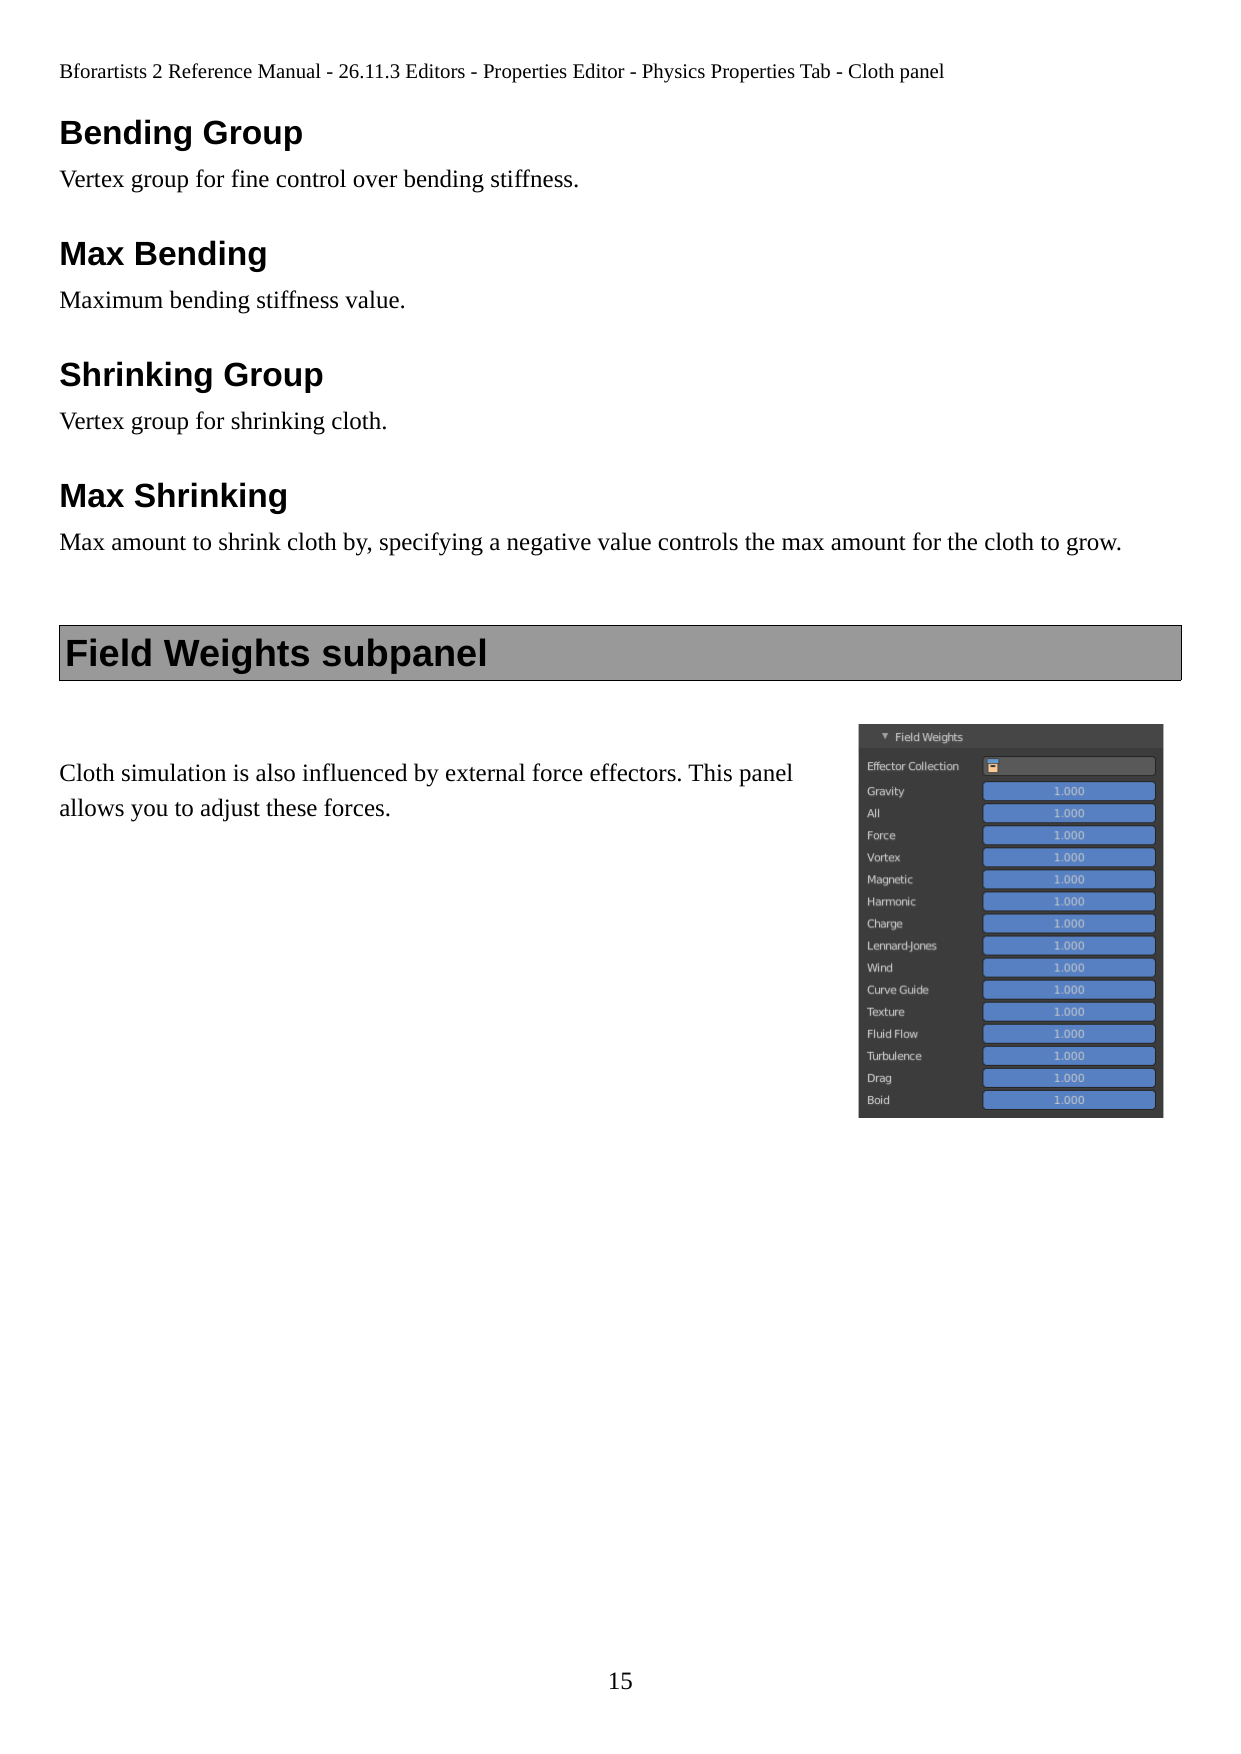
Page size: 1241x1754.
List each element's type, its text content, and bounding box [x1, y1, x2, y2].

subtitle Max Bending [59, 234, 1181, 272]
subtitle Shrinking Group [59, 355, 1181, 393]
text Maximum bending stiffness value. [59, 285, 1181, 313]
table_header Field Weights subpanel [60, 626, 1181, 680]
picture [858, 724, 1164, 1118]
text Vertex group for shrinking cloth. [59, 406, 1181, 434]
text Vertex group for fine control over bending stiffness. [59, 164, 1181, 192]
subtitle Bending Group [59, 113, 1181, 151]
text Cloth simulation is also influenced by external force effectors. This panel allows you to adjust these forces. [59, 758, 858, 821]
text Max amount to shrink cloth by, specifying a negative value controls the max amount for the cloth to grow. [59, 527, 1181, 556]
subtitle Max Shrinking [59, 476, 1181, 514]
